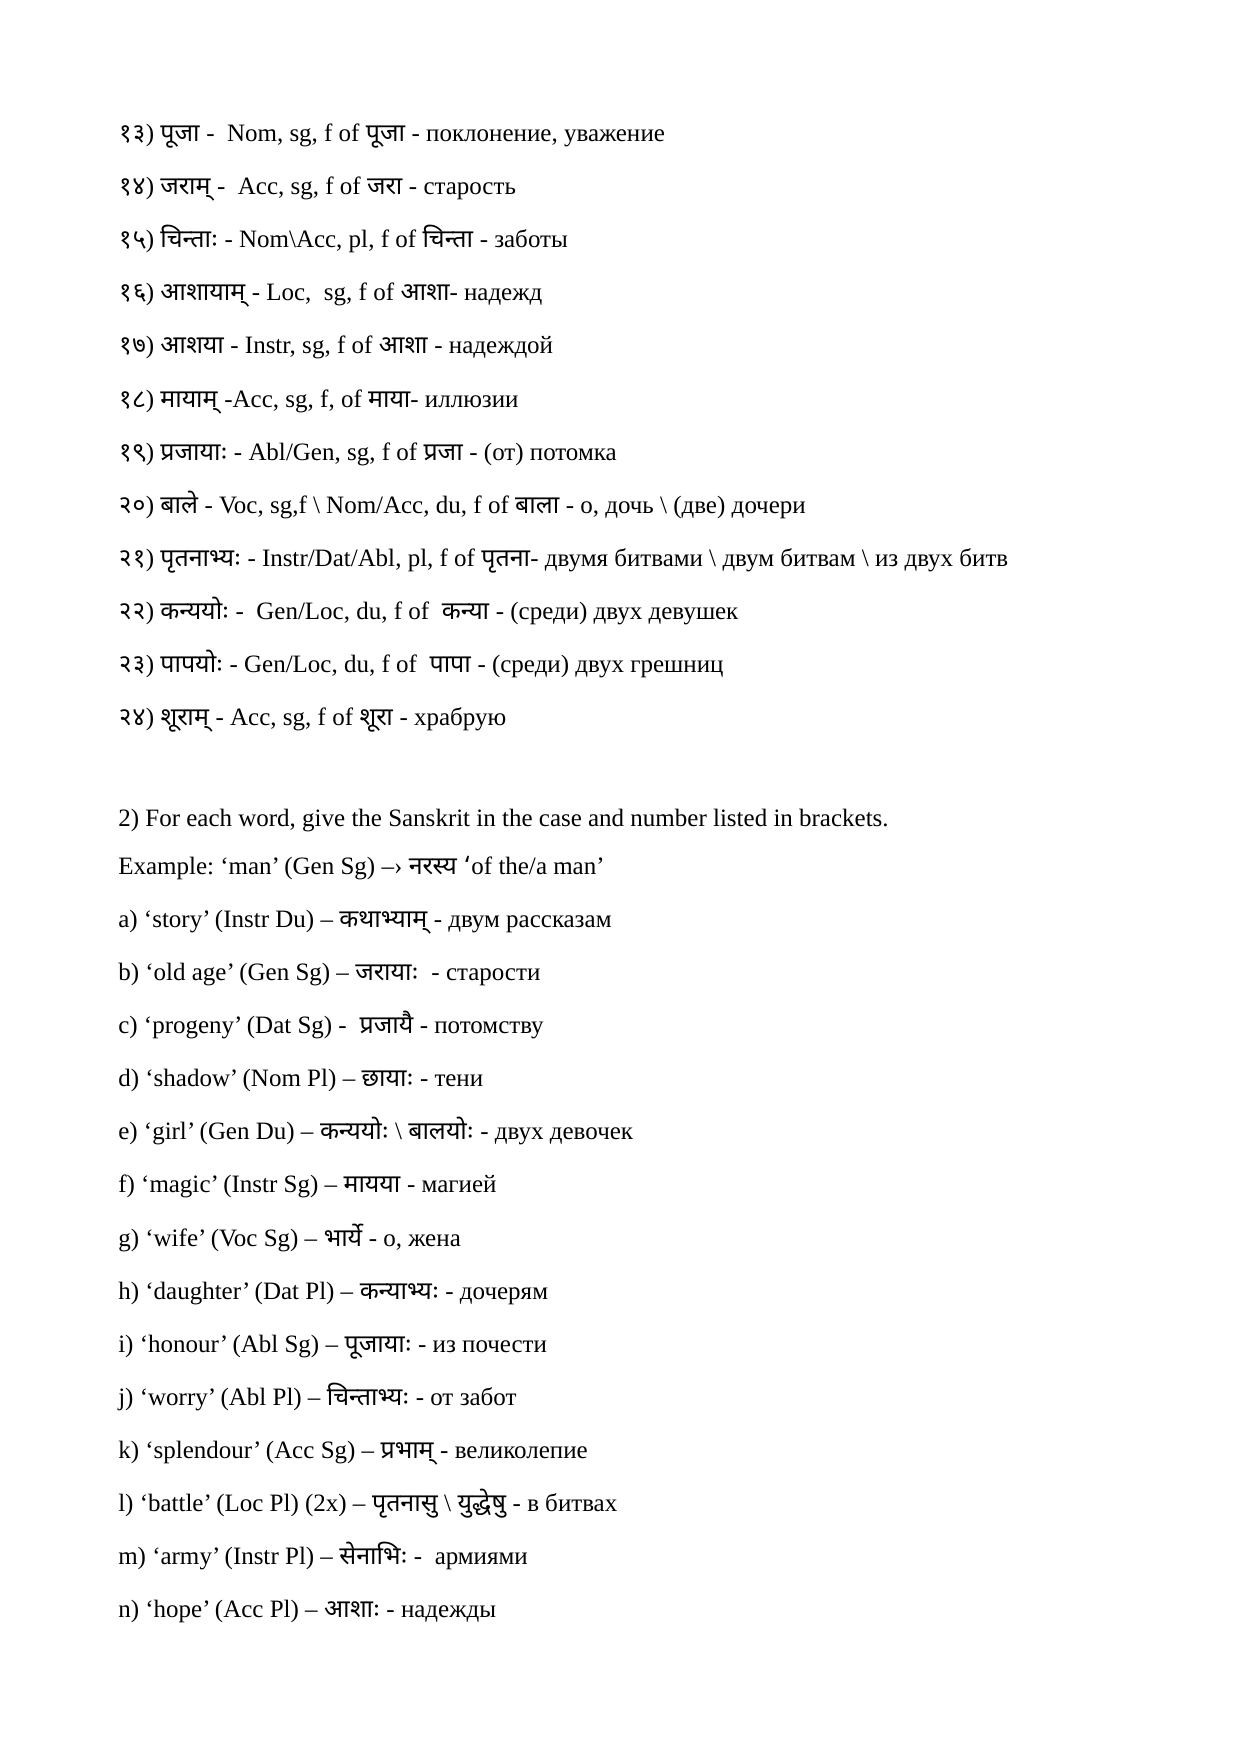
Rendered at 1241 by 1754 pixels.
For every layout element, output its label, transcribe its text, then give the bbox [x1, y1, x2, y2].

text १८) मायाम् -Acc, sg, f, of माया- иллюзии [118, 384, 1122, 417]
text c) ‘progeny’ (Dat Sg) - प्रजायै - потомству [118, 1010, 1122, 1044]
text l) ‘battle’ (Loc Pl) (2x) – पृतनासु \ युद्धेषु - в битвах [118, 1488, 1122, 1522]
text b) ‘old age’ (Gen Sg) – जरायाः - старости [118, 957, 1122, 991]
text Example: ‘man’ (Gen Sg) –› नरस्य ‘of the/a man’ [118, 851, 1122, 884]
text f) ‘magic’ (Instr Sg) – मायया - магией [118, 1169, 1122, 1203]
text १७) आशया - Instr, sg, f of आशा - надеждой [118, 331, 1122, 364]
text e) ‘girl’ (Gen Du) – कन्ययोः \ बालयोः - двух девочек [118, 1116, 1122, 1150]
text १३) पूजा - Nom, sg, f of पूजा - поклонение, уважение [118, 118, 1122, 152]
text १५) चिन्ताः - Nom\Acc, pl, f of चिन्ता - заботы [118, 224, 1122, 258]
text g) ‘wife’ (Voc Sg) – भार्ये - о, жена [118, 1223, 1122, 1256]
text २२) कन्ययोः - Gen/Loc, du, f of कन्या - (среди) двух девушек [118, 596, 1122, 630]
text n) ‘hope’ (Acc Pl) – आशाः - надежды [118, 1594, 1122, 1628]
text a) ‘story’ (Instr Du) – कथाभ्याम् - двум рассказам [118, 904, 1122, 937]
text १६) आशायाम् - Loc, sg, f of आशा- надежд [118, 277, 1122, 311]
text i) ‘honour’ (Abl Sg) – पूजायाः - из почести [118, 1329, 1122, 1362]
text १४) जराम् - Acc, sg, f of जरा - старость [118, 171, 1122, 205]
text २४) शूराम् - Acc, sg, f of शूरा - храбрую [118, 702, 1122, 736]
text m) ‘army’ (Instr Pl) – सेनाभिः - армиями [118, 1541, 1122, 1575]
text २०) बाले - Voc, sg,f \ Nom/Acc, du, f of बाला - о, дочь \ (две) дочери [118, 490, 1122, 523]
text j) ‘worry’ (Abl Pl) – चिन्ताभ्यः - от забот [118, 1382, 1122, 1416]
text h) ‘daughter’ (Dat Pl) – कन्याभ्यः - дочерям [118, 1276, 1122, 1309]
text d) ‘shadow’ (Nom Pl) – छायाः - тени [118, 1063, 1122, 1097]
text 2) For each word, give the Sanskrit in the case and number listed in brackets. [118, 803, 1122, 832]
text k) ‘splendour’ (Acc Sg) – प्रभाम् - великолепие [118, 1435, 1122, 1469]
text २१) पृतनाभ्यः - Instr/Dat/Abl, pl, f of पृतना- двумя битвами \ двум битвам \ из двух битв [118, 543, 1122, 577]
text १९) प्रजायाः - Abl/Gen, sg, f of प्रजा - (от) потомка [118, 437, 1122, 470]
text २३) पापयोः - Gen/Loc, du, f of पापा - (среди) двух грешниц [118, 649, 1122, 683]
